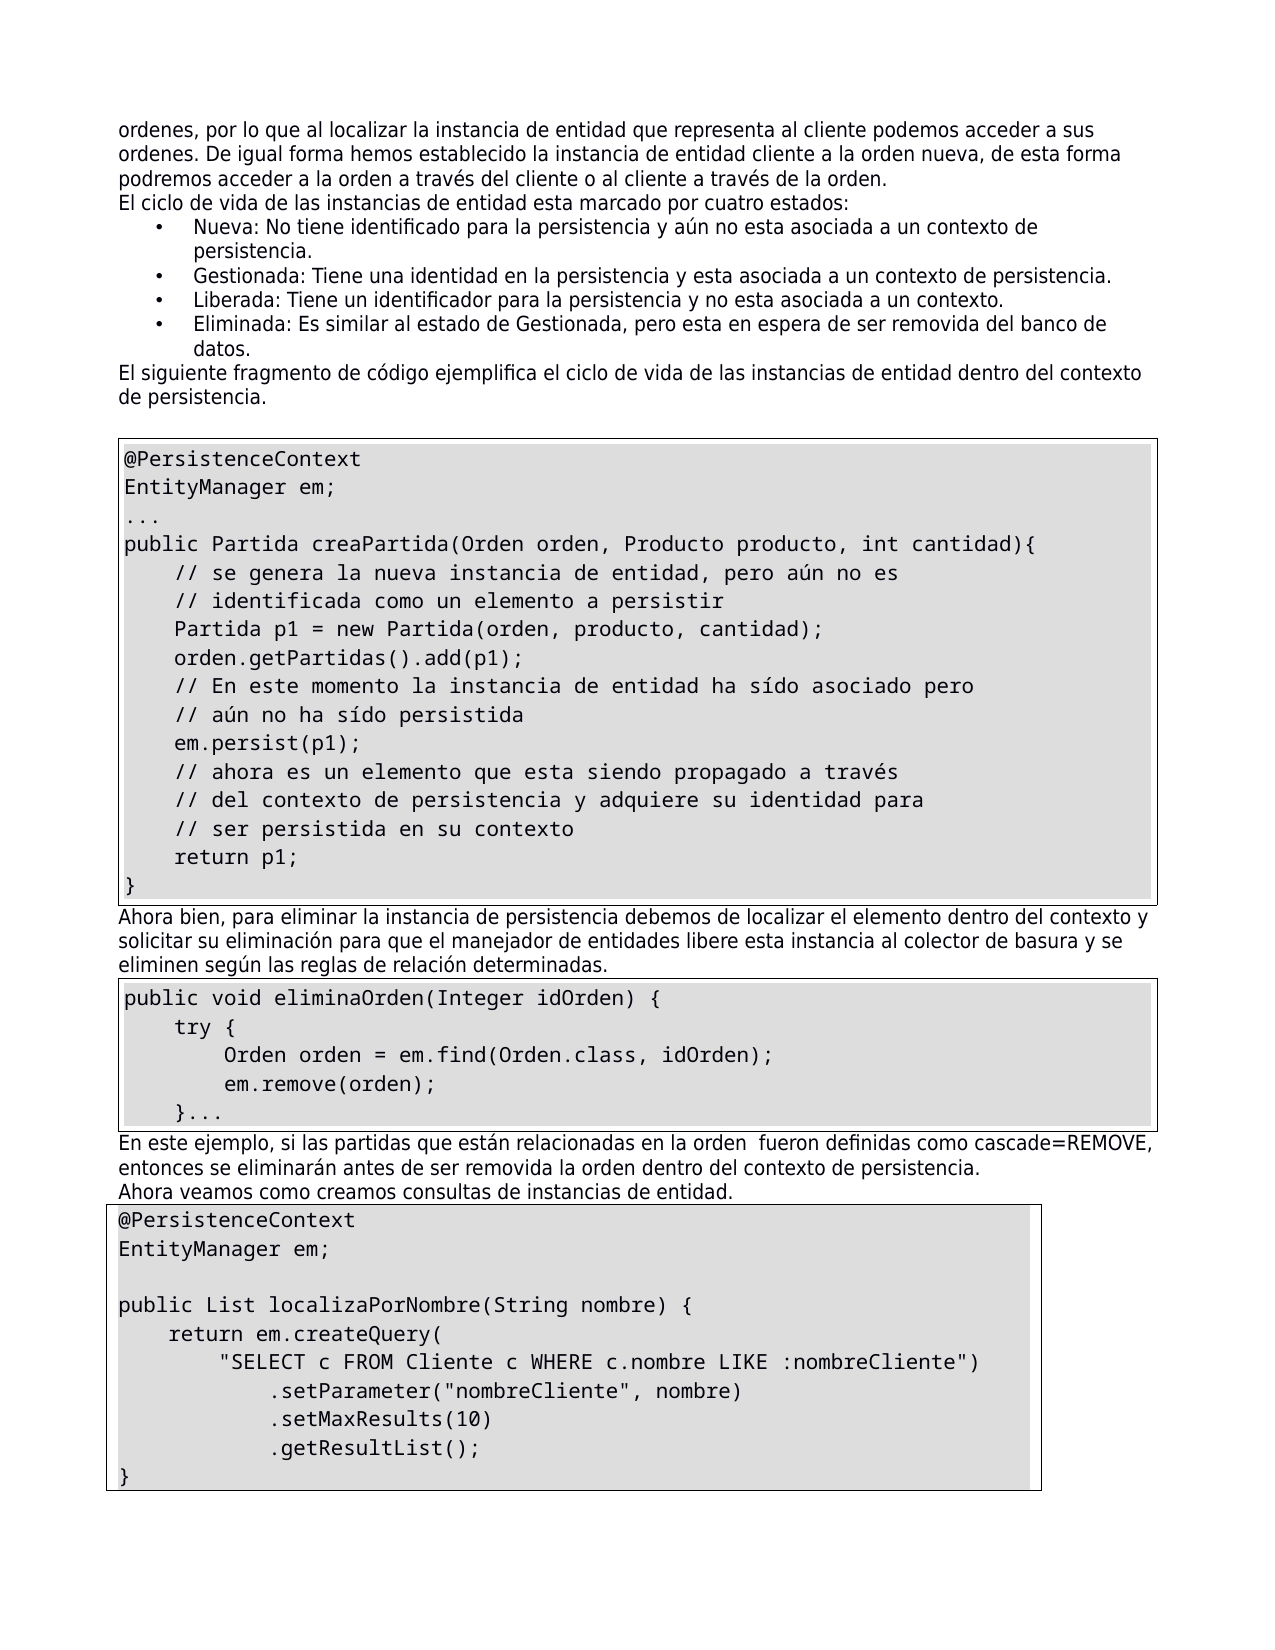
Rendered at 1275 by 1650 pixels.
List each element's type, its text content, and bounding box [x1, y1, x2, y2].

list Nueva: No tiene identificado para la persistencia y aún no esta asociada a un contexto de persistencia. [156, 215, 1157, 264]
list Liberada: Tiene un identificador para la persistencia y no esta asociada a un contexto. [156, 288, 1157, 312]
text El ciclo de vida de las instancias de entidad esta marcado por cuatro estados: [118, 191, 1157, 215]
text Ahora veamos como creamos consultas de instancias de entidad. [118, 1180, 1157, 1204]
text ordenes, por lo que al localizar la instancia de entidad que representa al cliente podemos acceder a sus ordenes. De igual forma hemos establecido la instancia de entidad cliente a la orden nueva, de esta forma podremos acceder a la orden a través del cliente o al cliente a través de la orden. [118, 118, 1157, 191]
table_header @PersistenceContext EntityManager em; ... public Partida creaPartida(Orden orden, Producto producto, int cantidad){ // se genera la nueva instancia de entidad, pero aún no es // identificada como un elemento a persistir Partida p1 = new Partida(orden, producto, cantidad); orden.getPartidas().add(p1); // En este momento la instancia de entidad ha sído asociado pero // aún no ha sído persistida em.persist(p1); // ahora es un elemento que esta siendo propagado a través // del contexto de persistencia y adquiere su identidad para // ser persistida en su contexto return p1; } [119, 439, 1157, 905]
text El siguiente fragmento de código ejemplifica el ciclo de vida de las instancias de entidad dentro del contexto de persistencia. [118, 361, 1157, 409]
table_header public void eliminaOrden(Integer idOrden) { try { Orden orden = em.find(Orden.class, idOrden); em.remove(orden); }... [119, 979, 1157, 1131]
text Ahora bien, para eliminar la instancia de persistencia debemos de localizar el elemento dentro del contexto y solicitar su eliminación para que el manejador de entidades libere esta instancia al colector de basura y se eliminen según las reglas de relación determinadas. [118, 906, 1157, 978]
text En este ejemplo, si las partidas que están relacionadas en la orden fueron definidas como cascade=REMOVE, entonces se eliminarán antes de ser removida la orden dentro del contexto de persistencia. [118, 1132, 1157, 1180]
list Gestionada: Tiene una identidad en la persistencia y esta asociada a un contexto de persistencia. [156, 264, 1157, 288]
list Eliminada: Es similar al estado de Gestionada, pero esta en espera de ser removida del banco de datos. [156, 312, 1157, 361]
